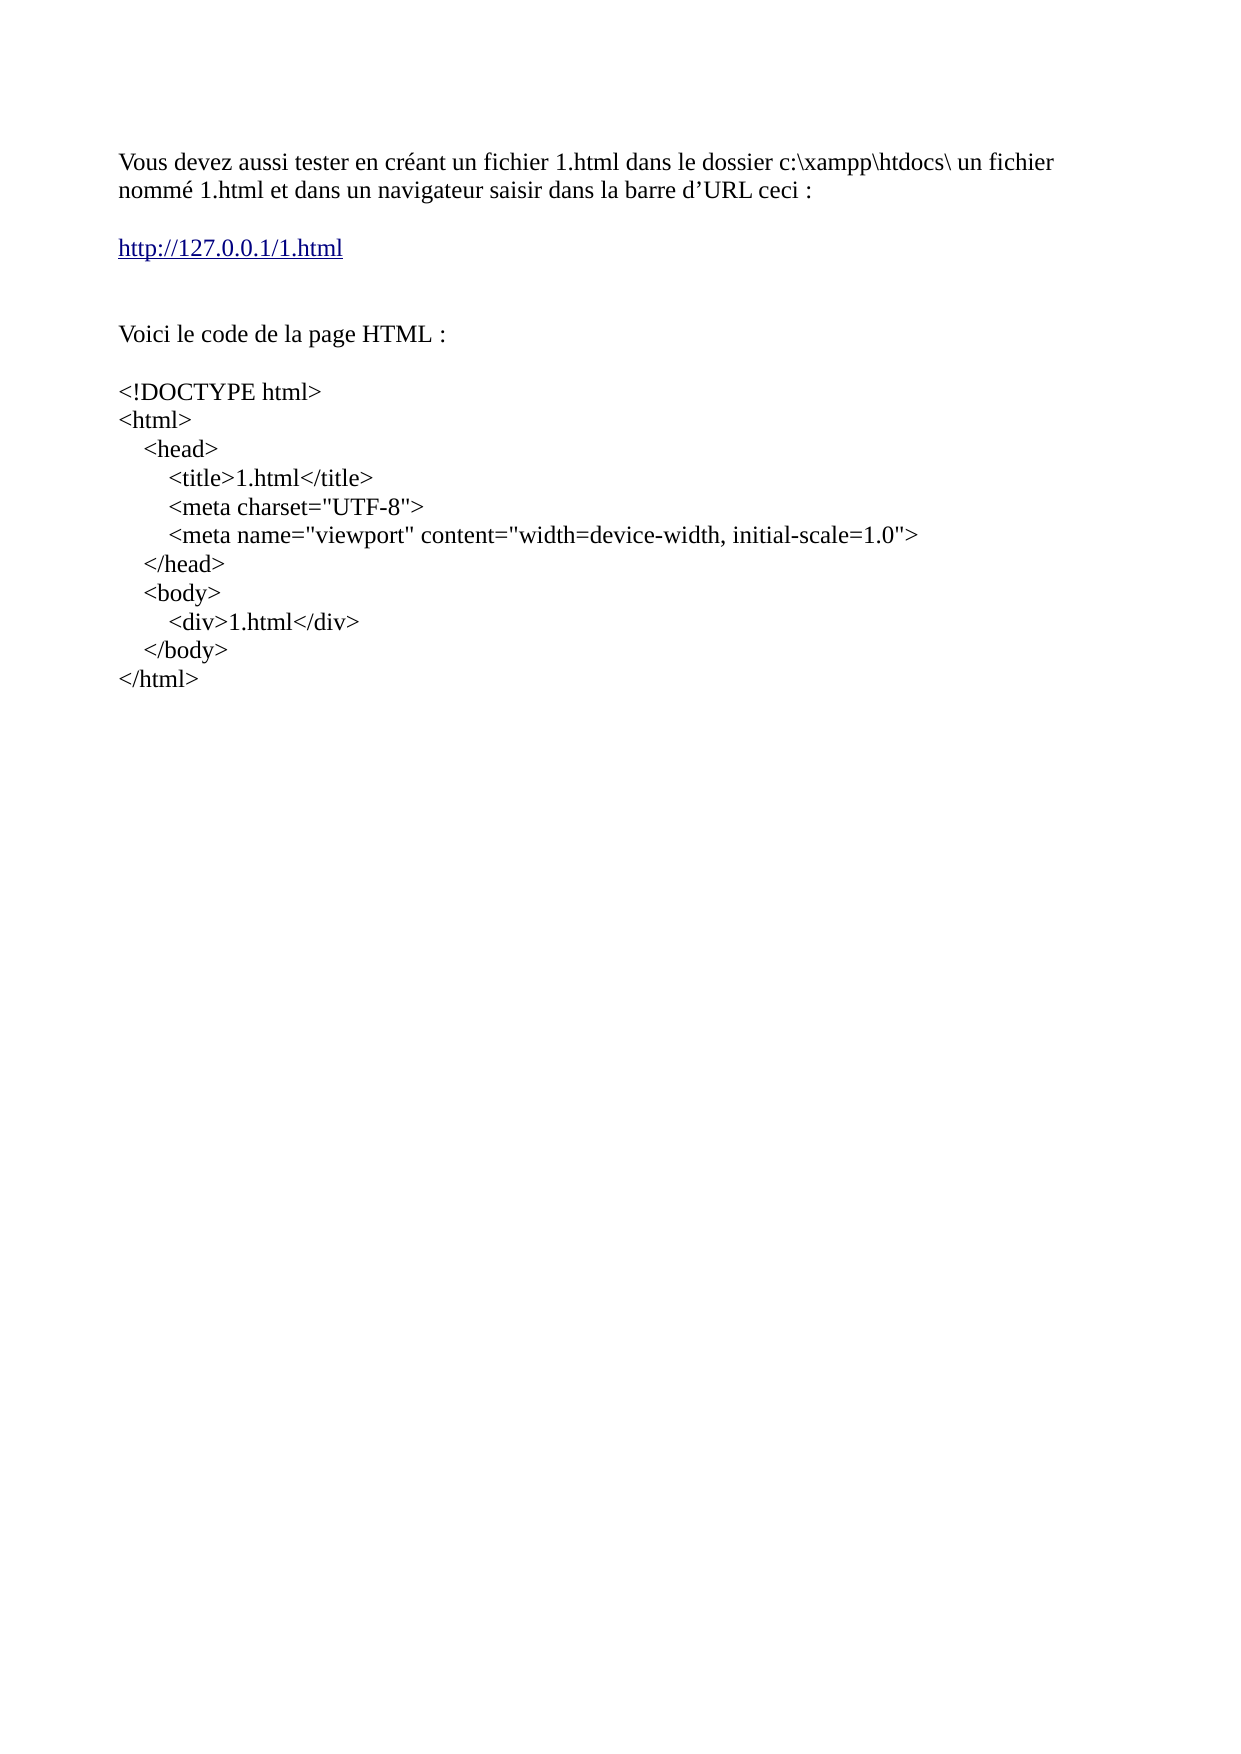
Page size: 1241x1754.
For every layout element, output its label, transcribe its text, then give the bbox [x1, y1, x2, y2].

text <div>1.html</div> [118, 607, 1122, 636]
text <meta name="viewport" content="width=device-width, initial-scale=1.0"> [118, 521, 1122, 549]
text <meta charset="UTF-8"> [118, 492, 1122, 521]
text Voici le code de la page HTML : [118, 319, 1122, 348]
text <html> [118, 406, 1122, 434]
text </html> [118, 664, 1122, 693]
text http://127.0.0.1/1.html [118, 233, 1122, 262]
text Vous devez aussi tester en créant un fichier 1.html dans le dossier c:\xampp\htdocs\ un fichier nommé 1.html et dans un navigateur saisir dans la barre d’URL ceci : [118, 147, 1122, 204]
text <title>1.html</title> [118, 463, 1122, 492]
text <!DOCTYPE html> [118, 377, 1122, 406]
text </head> [118, 549, 1122, 578]
text </body> [118, 636, 1122, 664]
text <head> [118, 434, 1122, 463]
text <body> [118, 578, 1122, 607]
